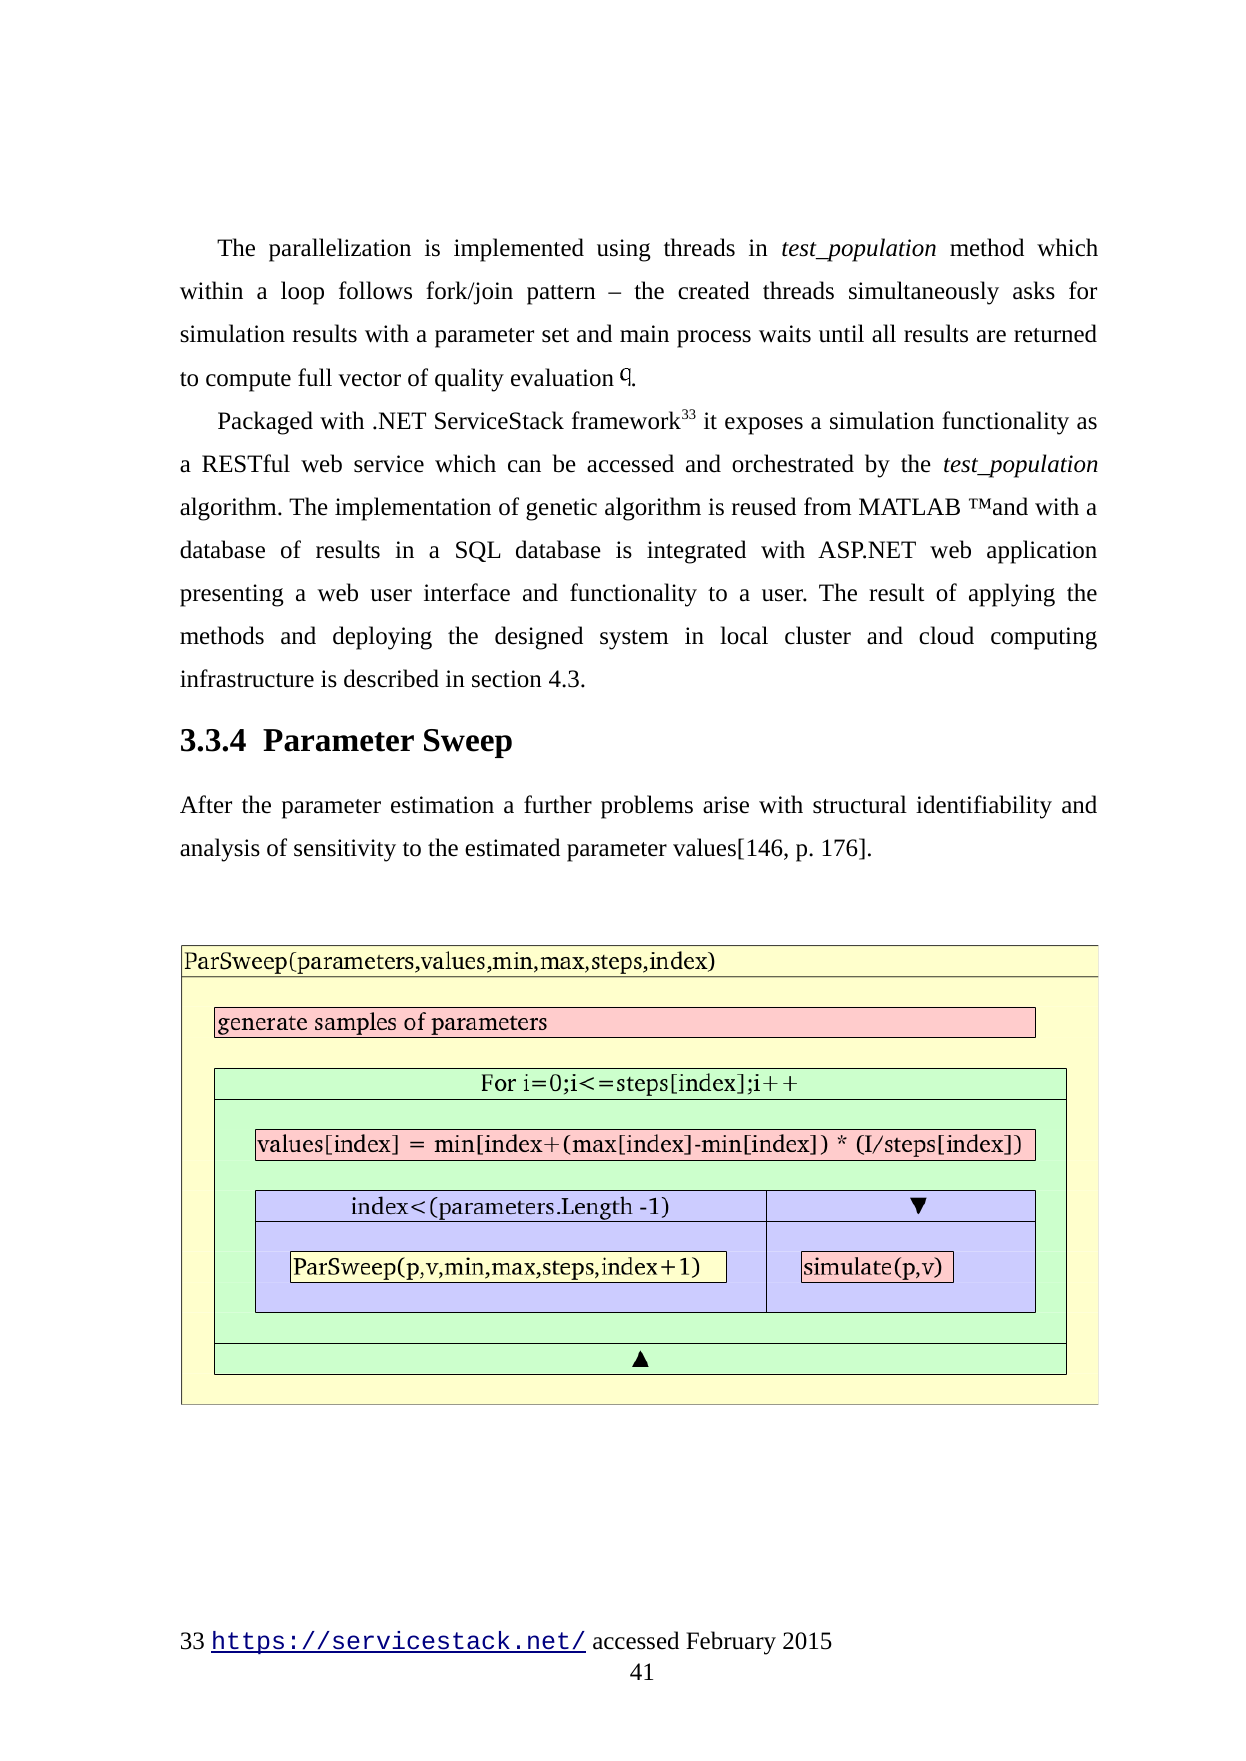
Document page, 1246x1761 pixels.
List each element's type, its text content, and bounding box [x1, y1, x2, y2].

subtitle 3.3.4 Parameter Sweep [179, 720, 1098, 758]
text https://servicestack.net/ accessed February 2015 [179, 1626, 1098, 1657]
text After the parameter estimation a further problems arise with structural identifiability and analysis of sensitivity to the estimated parameter values[146, p. 176]. [179, 790, 1098, 862]
picture [179, 944, 1099, 1405]
text The parallelization is implemented using threads in test_population method which within a loop follows fork/join pattern – the created threads simultaneously asks for simulation results with a parameter set and main process waits until all results are returned to compute full vector of quality evaluation . [179, 233, 1098, 391]
text Packaged with .NET ServiceStack framework it exposes a simulation functionality as a RESTful web service which can be accessed and orchestrated by the test_population algorithm. The implementation of genetic algorithm is reused from MATLAB ™and with a database of results in a SQL database is integrated with ASP.NET web application presenting a web user interface and functionality to a user. The result of applying the methods and deploying the designed system in local cluster and cloud computing infrastructure is described in section 4.3. [179, 406, 1098, 693]
picture [620, 368, 631, 386]
